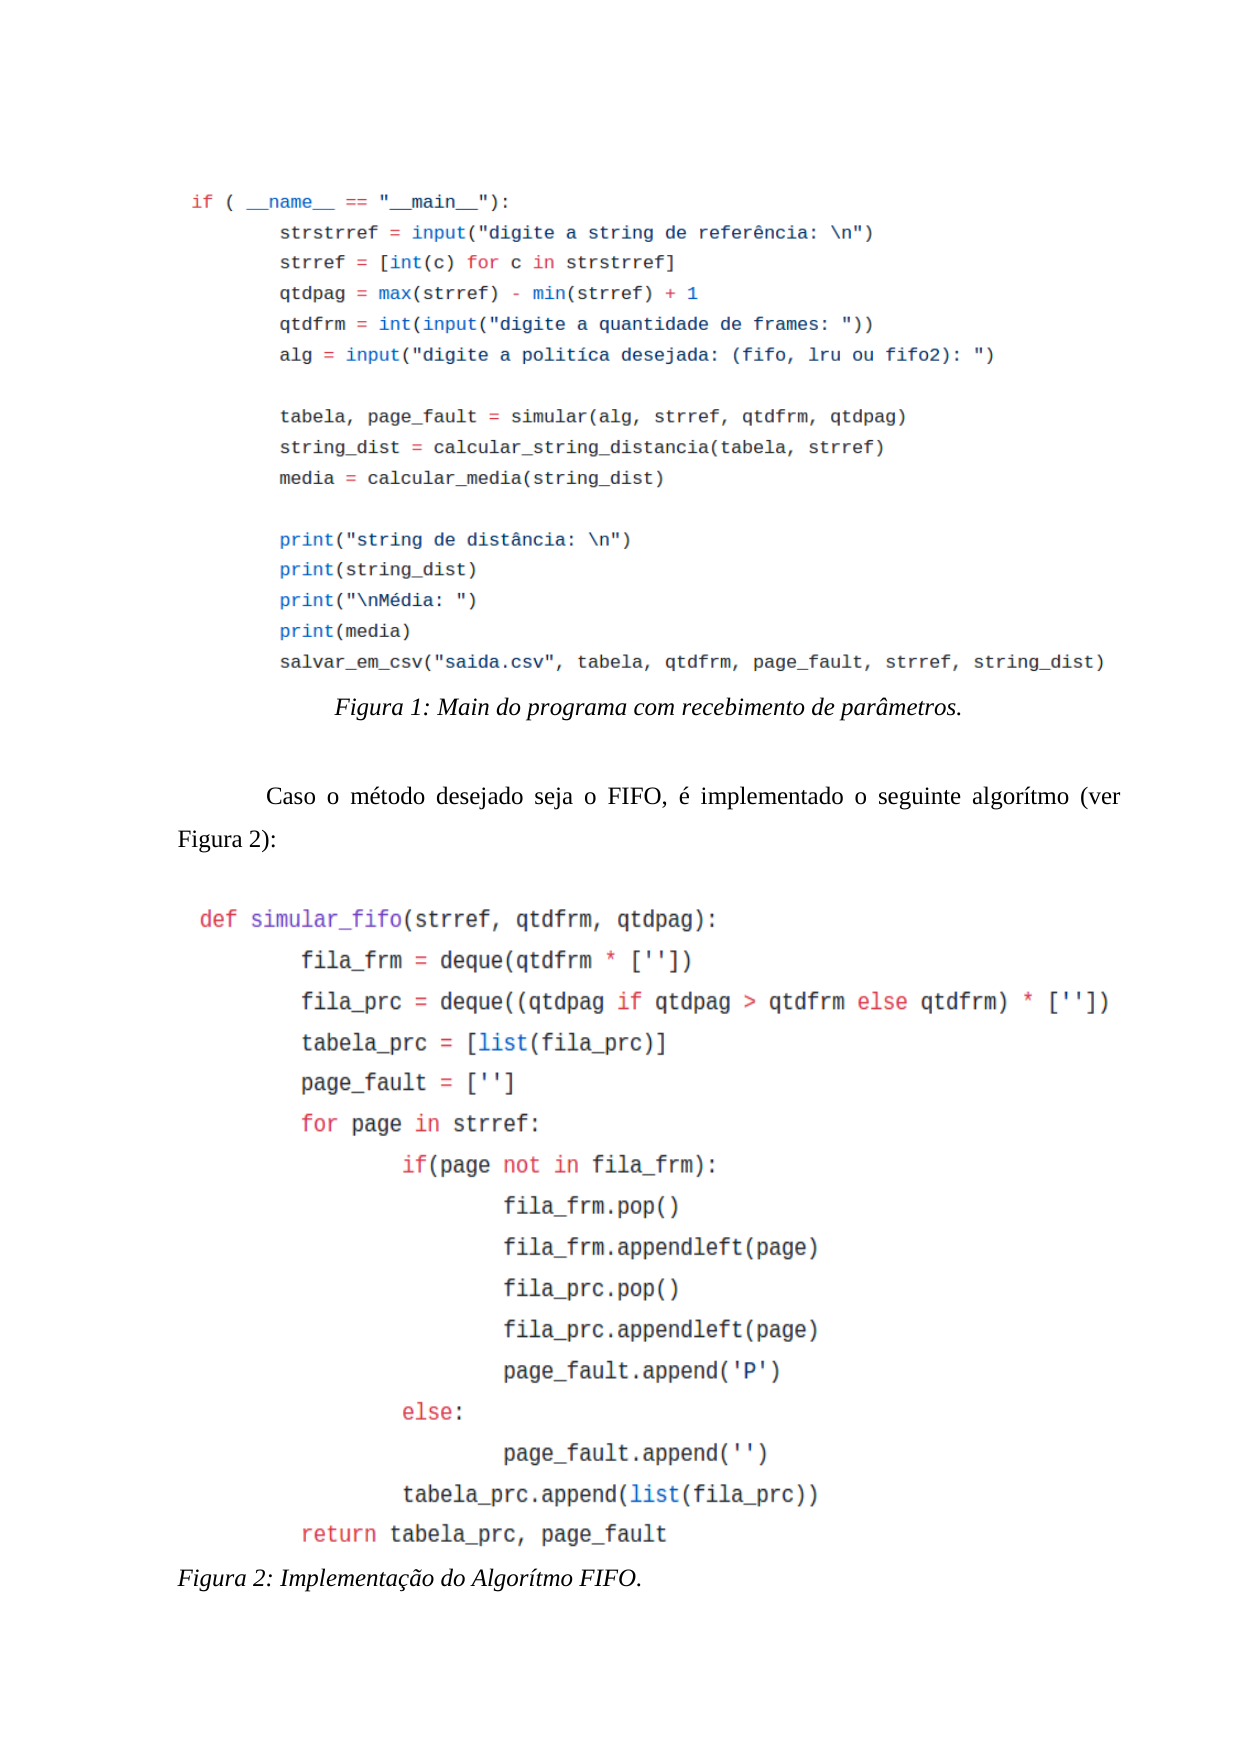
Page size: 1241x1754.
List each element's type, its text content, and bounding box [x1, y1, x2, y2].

picture [177, 887, 1123, 1564]
text Figura 2: Implementação do Algorítmo FIFO. [177, 1564, 1122, 1592]
text Figura 1: Main do programa com recebimento de parâmetros. [177, 692, 1122, 721]
text Caso o método desejado seja o FIFO, é implementado o seguinte algorítmo (ver Figura 2): [177, 721, 1122, 853]
picture [177, 177, 1123, 692]
text [177, 1592, 1122, 1639]
